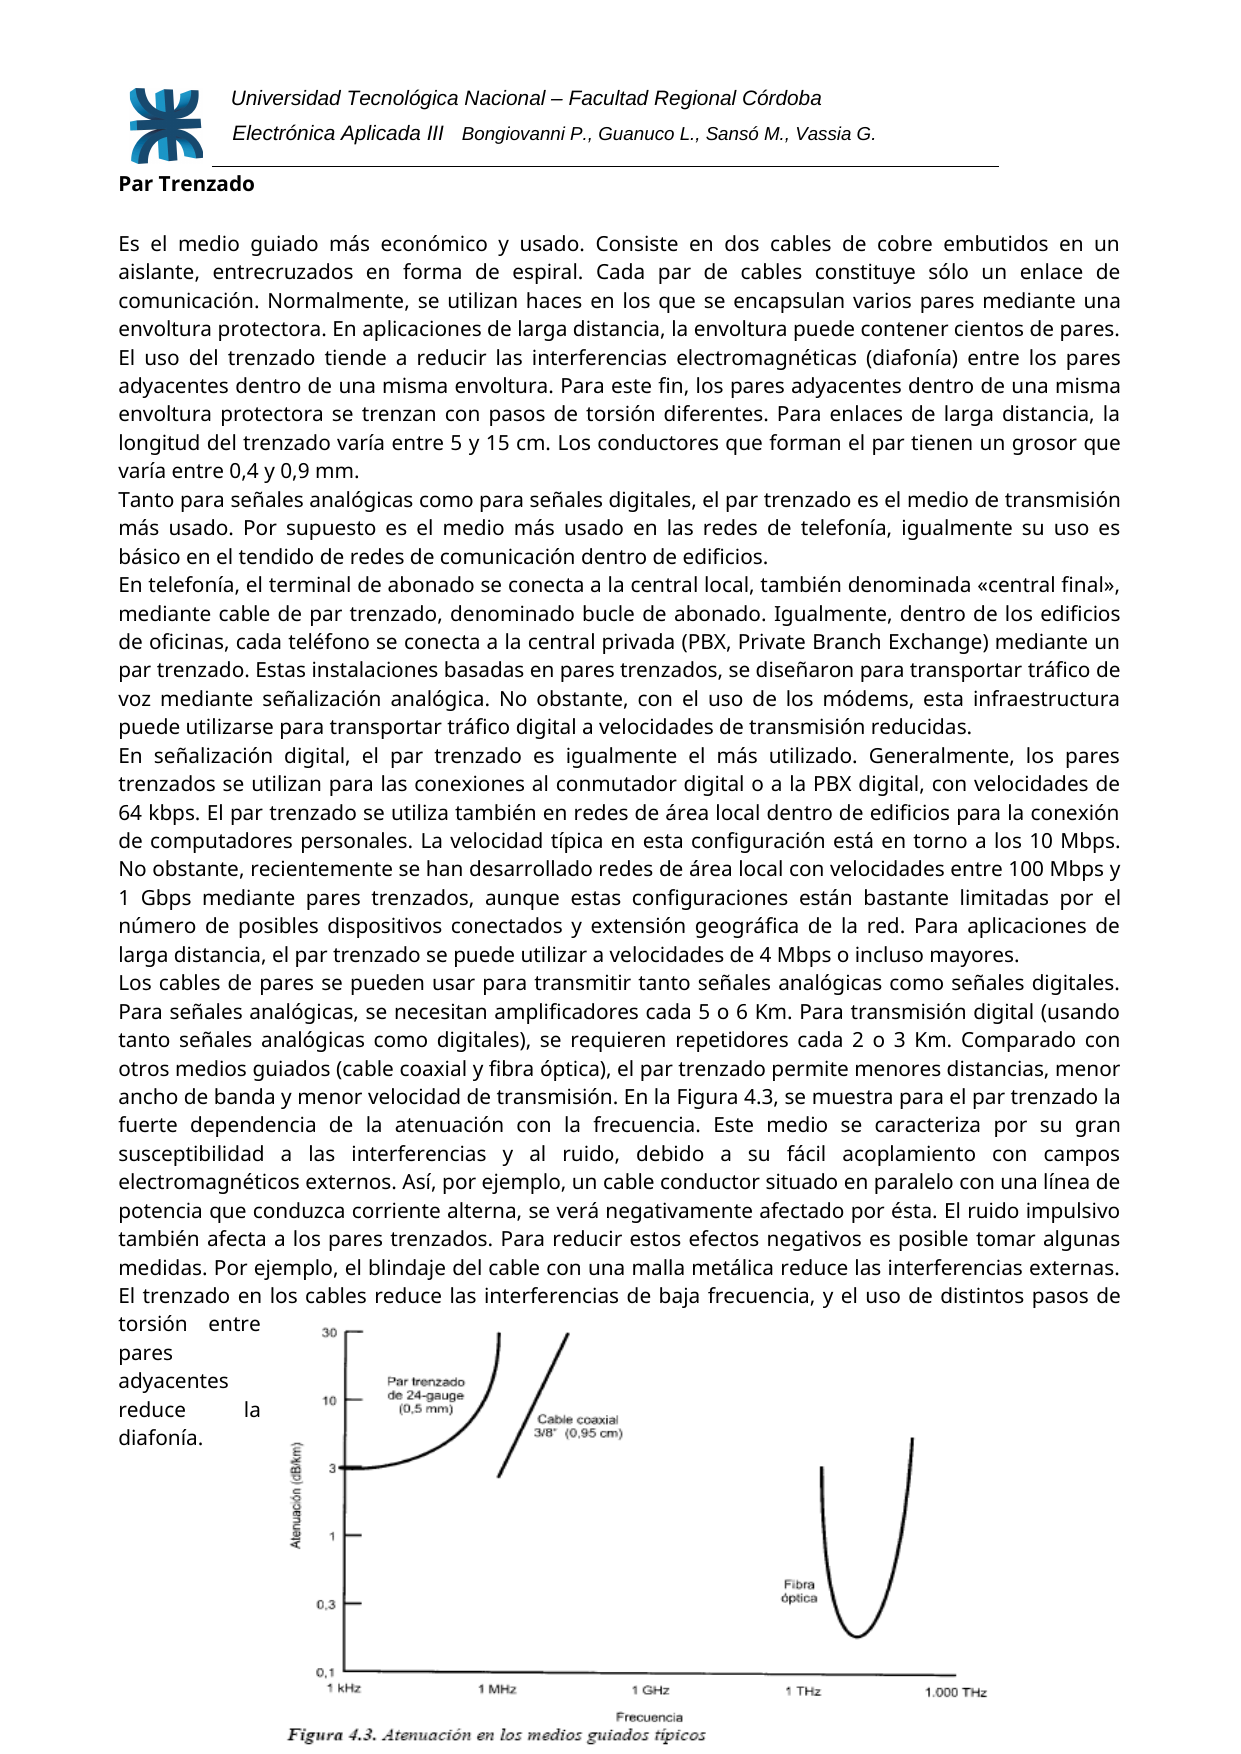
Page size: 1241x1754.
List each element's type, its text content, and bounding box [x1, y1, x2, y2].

text En señalización digital, el par trenzado es igualmente el más utilizado. Generalmente, los pares trenzados se utilizan para las conexiones al conmutador digital o a la PBX digital, con velocidades de 64 kbps. El par trenzado se utiliza también en redes de área local dentro de edificios para la conexión de computadores personales. La velocidad típica en esta configuración está en torno a los 10 Mbps. No obstante, recientemente se han desarrollado redes de área local con velocidades entre 100 Mbps y 1 Gbps mediante pares trenzados, aunque estas configuraciones están bastante limitadas por el número de posibles dispositivos conectados y extensión geográfica de la red. Para aplicaciones de larga distancia, el par trenzado se puede utilizar a velocidades de 4 Mbps o incluso mayores. [118, 741, 1122, 968]
text Es el medio guiado más económico y usado. Consiste en dos cables de cobre embutidos en un aislante, entrecruzados en forma de espiral. Cada par de cables constituye sólo un enlace de comunicación. Normalmente, se utilizan haces en los que se encapsulan varios pares mediante una envoltura protectora. En aplicaciones de larga distancia, la envoltura puede contener cientos de pares. El uso del trenzado tiende a reducir las interferencias electromagnéticas (diafonía) entre los pares adyacentes dentro de una misma envoltura. Para este fin, los pares adyacentes dentro de una misma envoltura protectora se trenzan con pasos de torsión diferentes. Para enlaces de larga distancia, la longitud del trenzado varía entre 5 y 15 cm. Los conductores que forman el par tienen un grosor que varía entre 0,4 y 0,9 mm. [118, 229, 1122, 485]
text Par Trenzado [118, 169, 1122, 198]
picture [129, 88, 203, 164]
text En telefonía, el terminal de abonado se conecta a la central local, también denominada «central final», mediante cable de par trenzado, denominado bucle de abonado. Igualmente, dentro de los edificios de oficinas, cada teléfono se conecta a la central privada (PBX, Private Branch Exchange) mediante un par trenzado. Estas instalaciones basadas en pares trenzados, se diseñaron para transportar tráfico de voz mediante señalización analógica. No obstante, con el uso de los módems, esta infraestructura puede utilizarse para transportar tráfico digital a velocidades de transmisión reducidas. [118, 570, 1122, 741]
text Los cables de pares se pueden usar para transmitir tanto señales analógicas como señales digitales. Para señales analógicas, se necesitan amplificadores cada 5 o 6 Km. Para transmisión digital (usando tanto señales analógicas como digitales), se requieren repetidores cada 2 o 3 Km. Comparado con otros medios guiados (cable coaxial y fibra óptica), el par trenzado permite menores distancias, menor ancho de banda y menor velocidad de transmisión. En la Figura 4.3, se muestra para el par trenzado la fuerte dependencia de la atenuación con la frecuencia. Este medio se caracteriza por su gran susceptibilidad a las interferencias y al ruido, debido a su fácil acoplamiento con campos electromagnéticos externos. Así, por ejemplo, un cable conductor situado en paralelo con una línea de potencia que conduzca corriente alterna, se verá negativamente afectado por ésta. El ruido impulsivo también afecta a los pares trenzados. Para reducir estos efectos negativos es posible tomar algunas medidas. Por ejemplo, el blindaje del cable con una malla metálica reduce las interferencias externas. El trenzado en los cables reduce las interferencias de baja frecuencia, y el uso de distintos pasos de torsión entre pares adyacentes reduce la diafonía. [118, 968, 1122, 1452]
text Tanto para señales analógicas como para señales digitales, el par trenzado es el medio de transmisión más usado. Por supuesto es el medio más usado en las redes de telefonía, igualmente su uso es básico en el tendido de redes de comunicación dentro de edificios. [118, 485, 1122, 570]
